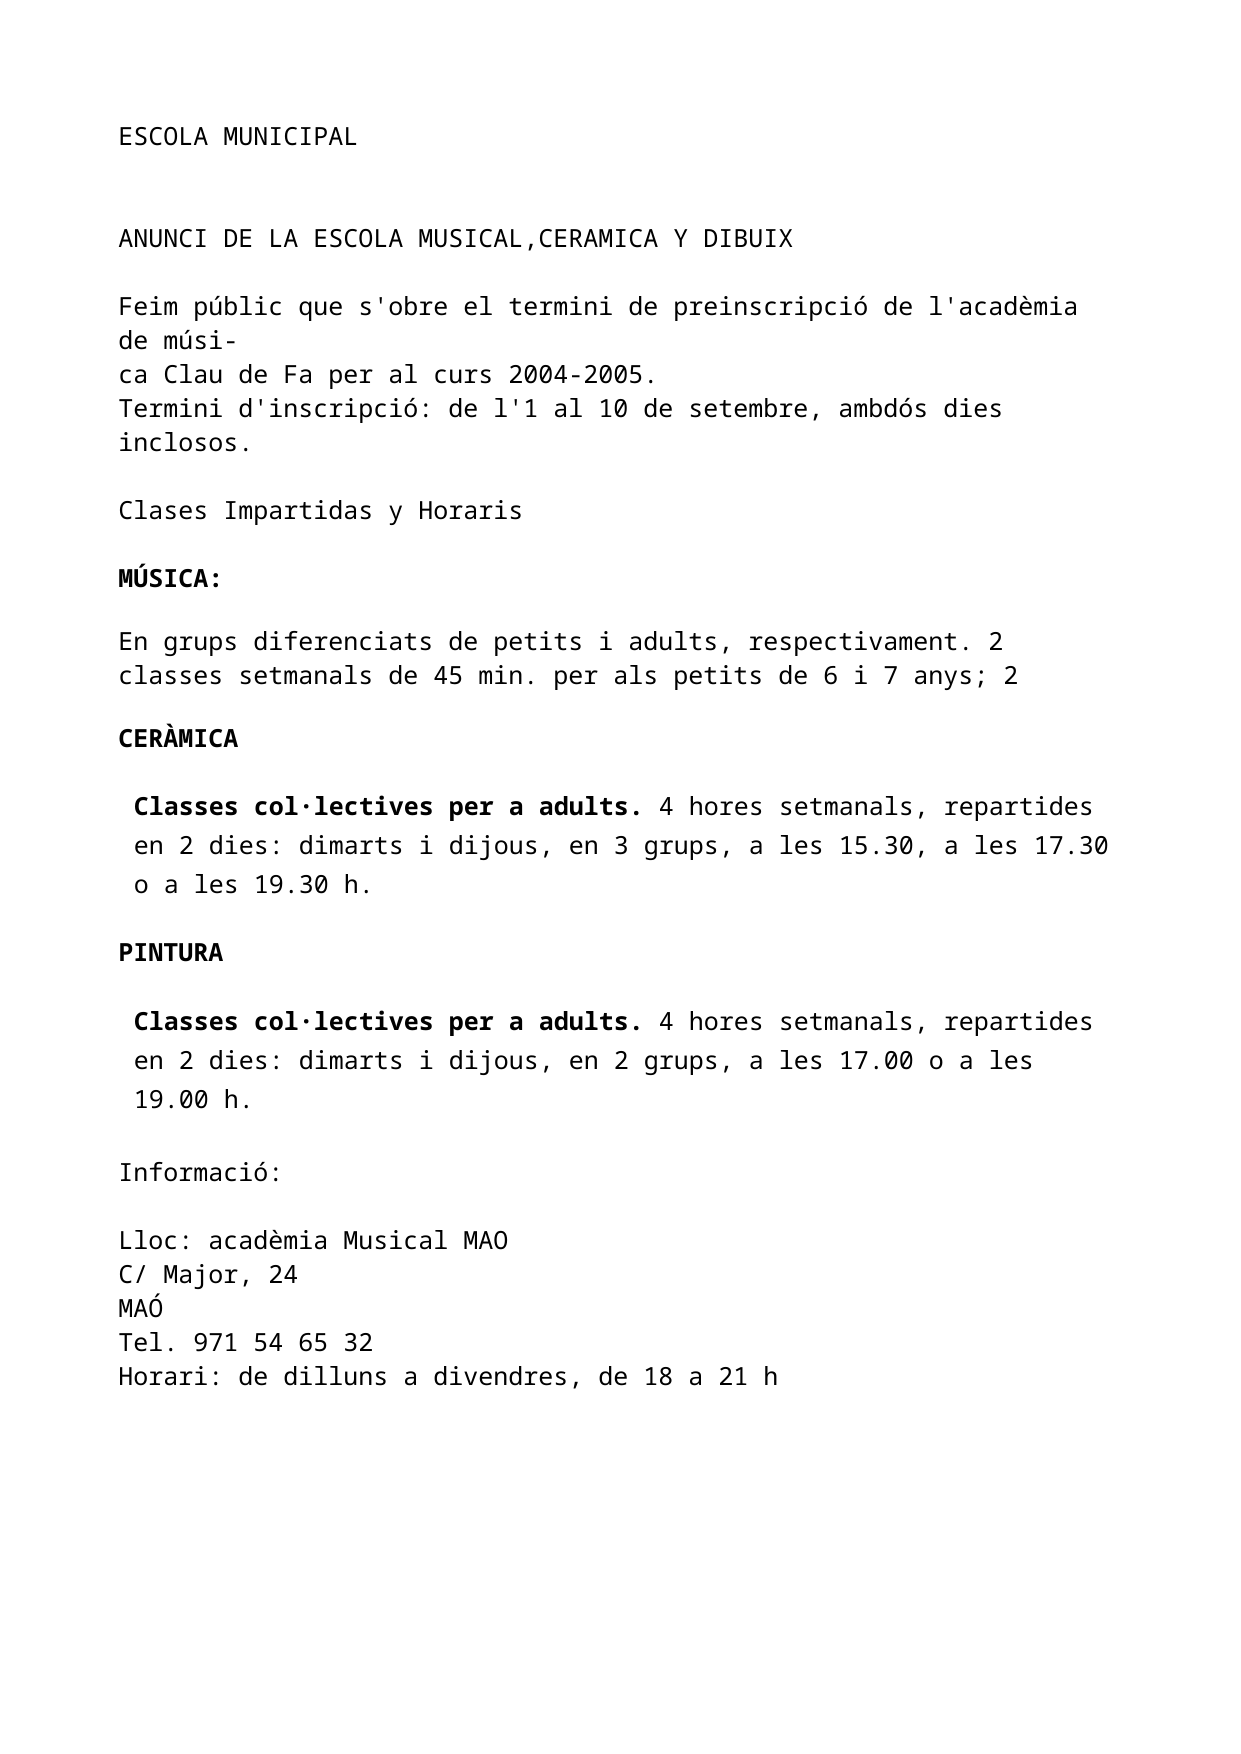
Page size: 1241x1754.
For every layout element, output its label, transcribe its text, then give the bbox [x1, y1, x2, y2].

text Horari: de dilluns a divendres, de 18 a 21 h [118, 1359, 1122, 1393]
list Classes col·lectives per a adults. 4 hores setmanals, repartides en 2 dies: dimarts i dijous, en 2 grups, a les 17.00 o a les 19.00 h. [118, 1003, 1122, 1116]
list Classes col·lectives per a adults. 4 hores setmanals, repartides en 2 dies: dimarts i dijous, en 3 grups, a les 15.30, a les 17.30 o a les 19.30 h. [118, 789, 1122, 901]
text ESCOLA MUNICIPAL [118, 118, 1122, 152]
text Lloc: acadèmia Musical MAO [118, 1223, 1122, 1257]
text PINTURA [118, 935, 1122, 969]
text ANUNCI DE LA ESCOLA MUSICAL,CERAMICA Y DIBUIX [118, 220, 1122, 254]
text ca Clau de Fa per al curs 2004-2005. [118, 357, 1122, 391]
text Termini d'inscripció: de l'1 al 10 de setembre, ambdós dies inclosos. [118, 391, 1122, 459]
text Feim públic que s'obre el termini de preinscripció de l'acadèmia de músi- [118, 288, 1122, 357]
text MÚSICA: [118, 561, 1122, 595]
text C/ Major, 24 [118, 1257, 1122, 1291]
text CERÀMICA [118, 721, 1122, 755]
text Clases Impartidas y Horaris [118, 493, 1122, 527]
text En grups diferenciats de petits i adults, respectivament. 2 classes setmanals de 45 min. per als petits de 6 i 7 anys; 2 [118, 624, 1122, 692]
text Informació: [118, 1155, 1122, 1189]
text Tel. 971 54 65 32 [118, 1325, 1122, 1359]
text MAÓ [118, 1291, 1122, 1325]
